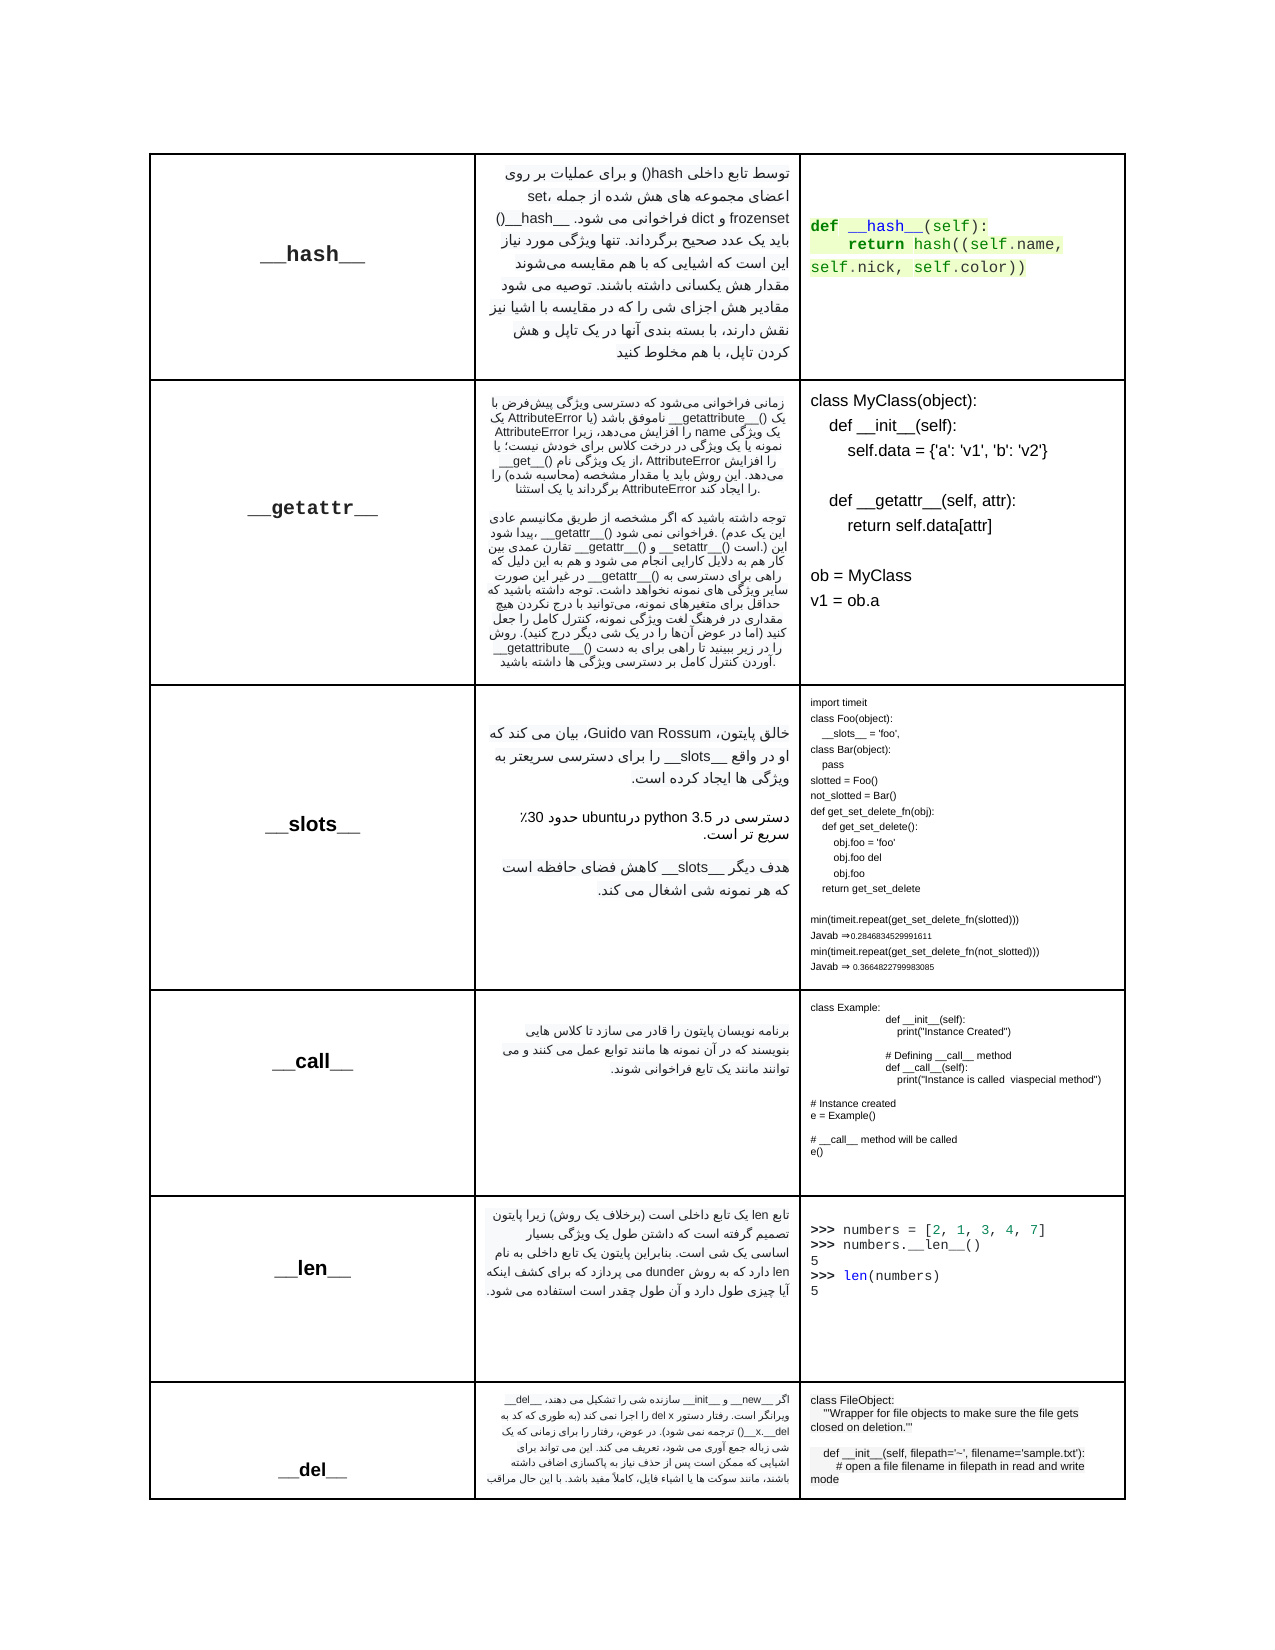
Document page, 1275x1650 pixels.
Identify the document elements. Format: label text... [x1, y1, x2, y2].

table_cell __del__ [151, 1383, 474, 1498]
table_cell زمانی فراخوانی می‌شود که دسترسی ویژگی پیش‌فرض با یک AttributeError ناموفق باشد (یا __getattribute__() یک AttributeError را افزایش می‌دهد، زیرا name یک ویژگی نمونه یا یک ویژگی در درخت کلاس برای خودش نیست؛ یا __get__() از یک ویژگی نام، AttributeError را افزایش می‌دهد. این روش باید یا مقدار مشخصه (محاسبه شده) را برگرداند یا یک استثنا AttributeError را ایجاد کند. توجه داشته باشید که اگر مشخصه از طریق مکانیسم عادی پیدا شود، __getattr__() فراخوانی نمی شود. (این یک عدم تقارن عمدی بین __getattr__() و __setattr__() است.) این کار هم به دلایل کارایی انجام می شود و هم به این دلیل که در غیر این صورت __getattr__() راهی برای دسترسی به سایر ویژگی های نمونه نخواهد داشت. توجه داشته باشید که حداقل برای متغیرهای نمونه، می‌توانید با درج نکردن هیچ مقداری در فرهنگ لغت ویژگی نمونه، کنترل کامل را جعل کنید (اما در عوض آن‌ها را در یک شی دیگر درج کنید). روش __getattribute__() را در زیر ببینید تا راهی برای به دست آوردن کنترل کامل بر دسترسی ویژگی ها داشته باشید. [476, 381, 799, 684]
table_header توسط تابع داخلی hash() و برای عملیات بر روی اعضای مجموعه های هش شده از جمله set، frozenset و dict فراخوانی می شود. __hash__() باید یک عدد صحیح برگرداند. تنها ویژگی مورد نیاز این است که اشیایی که با هم مقایسه می‌شوند مقدار هش یکسانی داشته باشند. توصیه می شود مقادیر هش اجزای شی را که در مقایسه با اشیا نیز نقش دارند، با بسته بندی آنها در یک تاپل و هش کردن تاپل، با هم مخلوط کنید [476, 155, 799, 379]
table_cell تابع len یک تابع داخلی است (برخلاف یک روش) زیرا پایتون تصمیم گرفته است که داشتن طول یک ویژگی بسیار اساسی یک شی است. بنابراین پایتون یک تابع داخلی به نام len دارد که به روش dunder می پردازد که برای کشف اینکه آیا چیزی طول دارد و آن طول چقدر است استفاده می شود. [476, 1197, 799, 1381]
table_header def __hash__(self): return hash((self.name, self.nick, self.color)) [801, 155, 1124, 379]
table_header __hash__ [151, 155, 474, 379]
table_cell class MyClass(object): def __init__(self): self.data = {'a': 'v1', 'b': 'v2'} def __getattr__(self, attr): return self.data[attr] ob = MyClass v1 = ob.a [801, 381, 1124, 684]
table_cell خالق پایتون، Guido van Rossum، بیان می کند که او در واقع __slots__ را برای دسترسی سریعتر به ویژگی ها ایجاد کرده است. دسترسی در python 3.5 درubuntu حدود 30٪ سریع تر است. هدف دیگر __slots__ کاهش فضای حافظه است که هر نمونه شی اشغال می کند. [476, 686, 799, 989]
table_cell اگر __new__ و __init__ سازنده شی را تشکیل می دهند، __del__ ویرانگر است. رفتار دستور del x را اجرا نمی کند (به طوری که کد به x.__del__() ترجمه نمی شود). در عوض، رفتار را برای زمانی که یک شی زباله جمع آوری می شود، تعریف می کند. این می تواند برای اشیایی که ممکن است پس از حذف نیاز به پاکسازی اضافی داشته باشند، مانند سوکت ها یا اشیاء فایل، کاملاً مفید باشد. با این حال مراقب باشید، زیرا هیچ تضمینی وجود ندارد که __del__ در صورت زنده بودن شی در هنگام خروج مفسر، اجرا شود، بنابراین __del__ نمی تواند جایگزینی برای شیوه های کدگذاری خوب باشد (مانند همیشه بستن یک اتصال پس از اتمام کار. در واقع، __del__ به دلیل شرایط نامطمئنی که تحت آن نامیده می شود، تقریباً هرگز نباید استفاده شود؛ با احتیاط از آن استفاده کنید! [476, 1383, 799, 1498]
table_cell import timeit class Foo(object): __slots__ = 'foo', class Bar(object): pass slotted = Foo() not_slotted = Bar() def get_set_delete_fn(obj): def get_set_delete(): obj.foo = 'foo' obj.foo del obj.foo return get_set_delete min(timeit.repeat(get_set_delete_fn(slotted))) Javab ⇒ 0.2846834529991611 min(timeit.repeat(get_set_delete_fn(not_slotted))) Javab ⇒ 0.3664822799983085 [801, 686, 1124, 989]
table_cell __getattr__ [151, 381, 474, 684]
table_cell برنامه نویسان پایتون را قادر می سازد تا کلاس هایی بنویسند که در آن نمونه ها مانند توابع عمل می کنند و می توانند مانند یک تابع فراخوانی شوند. [476, 991, 799, 1195]
table_cell __slots__ [151, 686, 474, 989]
table_cell >>> numbers = [2, 1, 3, 4, 7] >>> numbers.__len__() 5 >>> len(numbers) 5 [801, 1197, 1124, 1381]
table_cell class Example: def __init__(self): print("Instance Created") # Defining __call__ method def __call__(self): print("Instance is called viaspecial method") # Instance created e = Example() # __call__ method will be called e() [801, 991, 1124, 1195]
table_cell __call__ [151, 991, 474, 1195]
table_cell __len__ [151, 1197, 474, 1381]
table_cell class FileObject: '''Wrapper for file objects to make sure the file gets closed on deletion.''' def __init__(self, filepath='~', filename='sample.txt'): # open a file filename in filepath in read and write mode [801, 1383, 1124, 1498]
